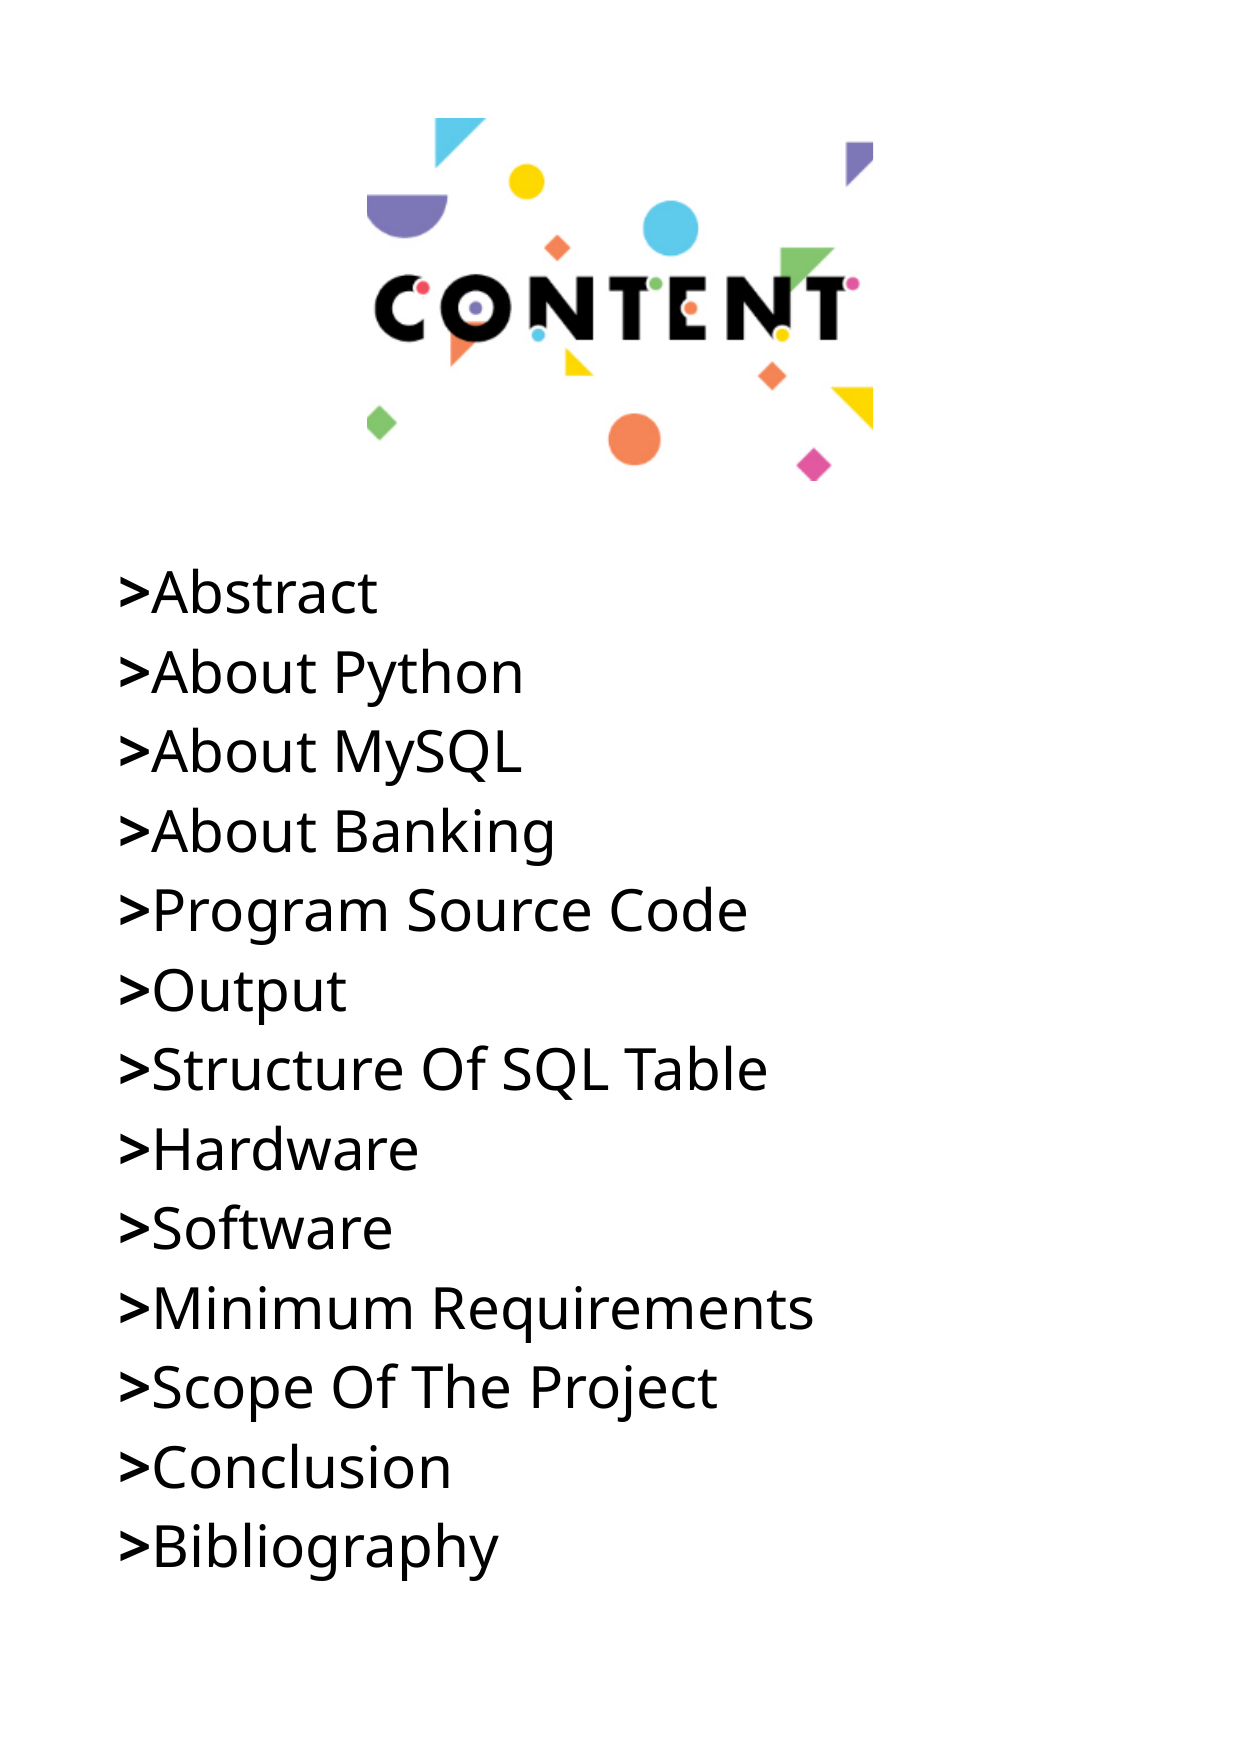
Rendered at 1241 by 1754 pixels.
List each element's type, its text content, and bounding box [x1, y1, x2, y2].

text >About Python [118, 631, 1122, 711]
text >Minimum Requirements [118, 1267, 1122, 1346]
text >About Banking [118, 790, 1122, 869]
text >Abstract [118, 552, 1122, 631]
text >Output [118, 949, 1122, 1028]
text >Hardware [118, 1108, 1122, 1187]
text >Conclusion [118, 1426, 1122, 1505]
text >Program Source Code [118, 869, 1122, 949]
text >Scope Of The Project [118, 1346, 1122, 1426]
text >Structure Of SQL Table [118, 1028, 1122, 1108]
text >Bibliography [118, 1505, 1122, 1585]
text >Software [118, 1187, 1122, 1267]
picture [367, 118, 874, 481]
text >About MySQL [118, 711, 1122, 790]
